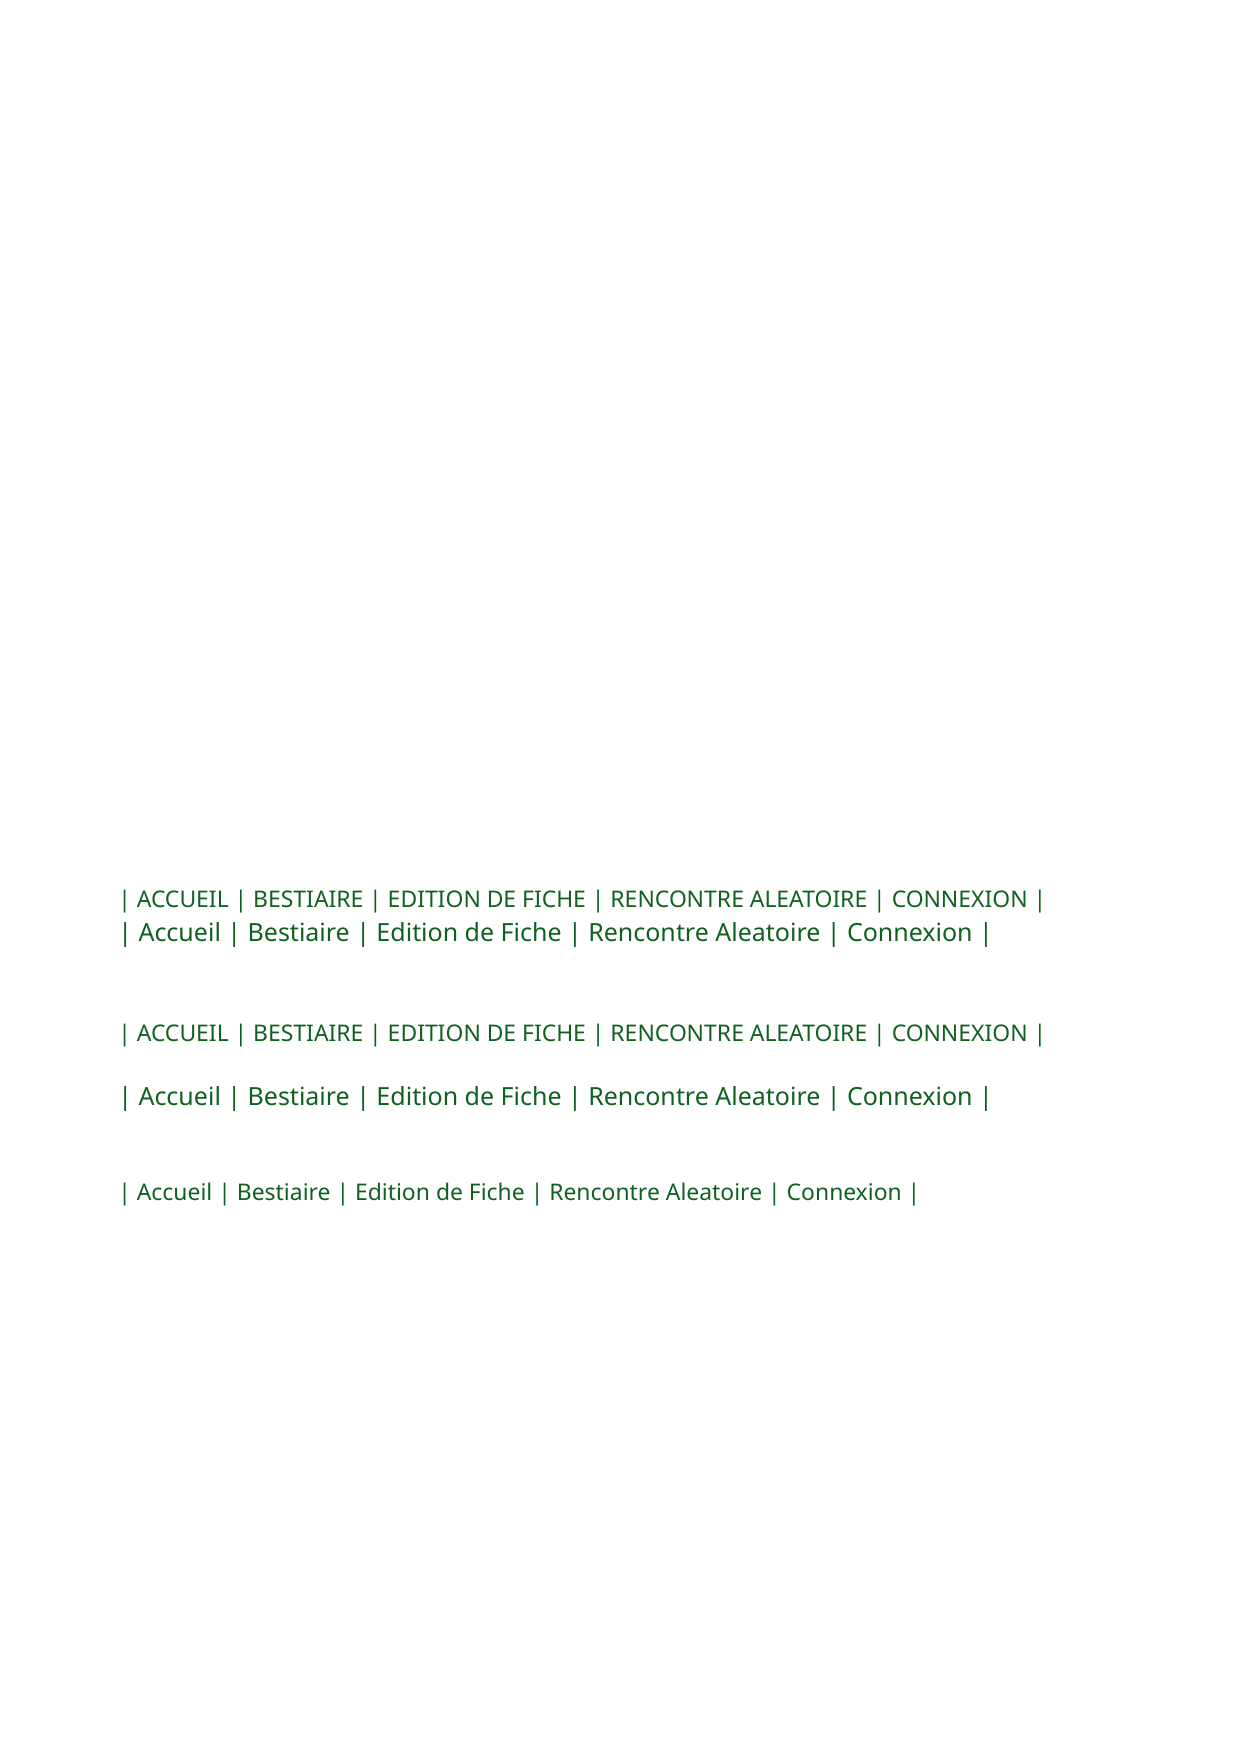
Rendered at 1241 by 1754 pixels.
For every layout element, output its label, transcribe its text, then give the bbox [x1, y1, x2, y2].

text | ACCUEIL | BESTIAIRE | EDITION DE FICHE | RENCONTRE ALEATOIRE | CONNEXION | [118, 1017, 1122, 1048]
text | Accueil | Bestiaire | Edition de Fiche | Rencontre Aleatoire | Connexion | [118, 1079, 1122, 1113]
text | Accueil | Bestiaire | Edition de Fiche | Rencontre Aleatoire | Connexion | [118, 914, 1122, 948]
text | Accueil | Bestiaire | Edition de Fiche | Rencontre Aleatoire | Connexion | [118, 1176, 1122, 1207]
text | ACCUEIL | BESTIAIRE | EDITION DE FICHE | RENCONTRE ALEATOIRE | CONNEXION | [118, 883, 1122, 914]
